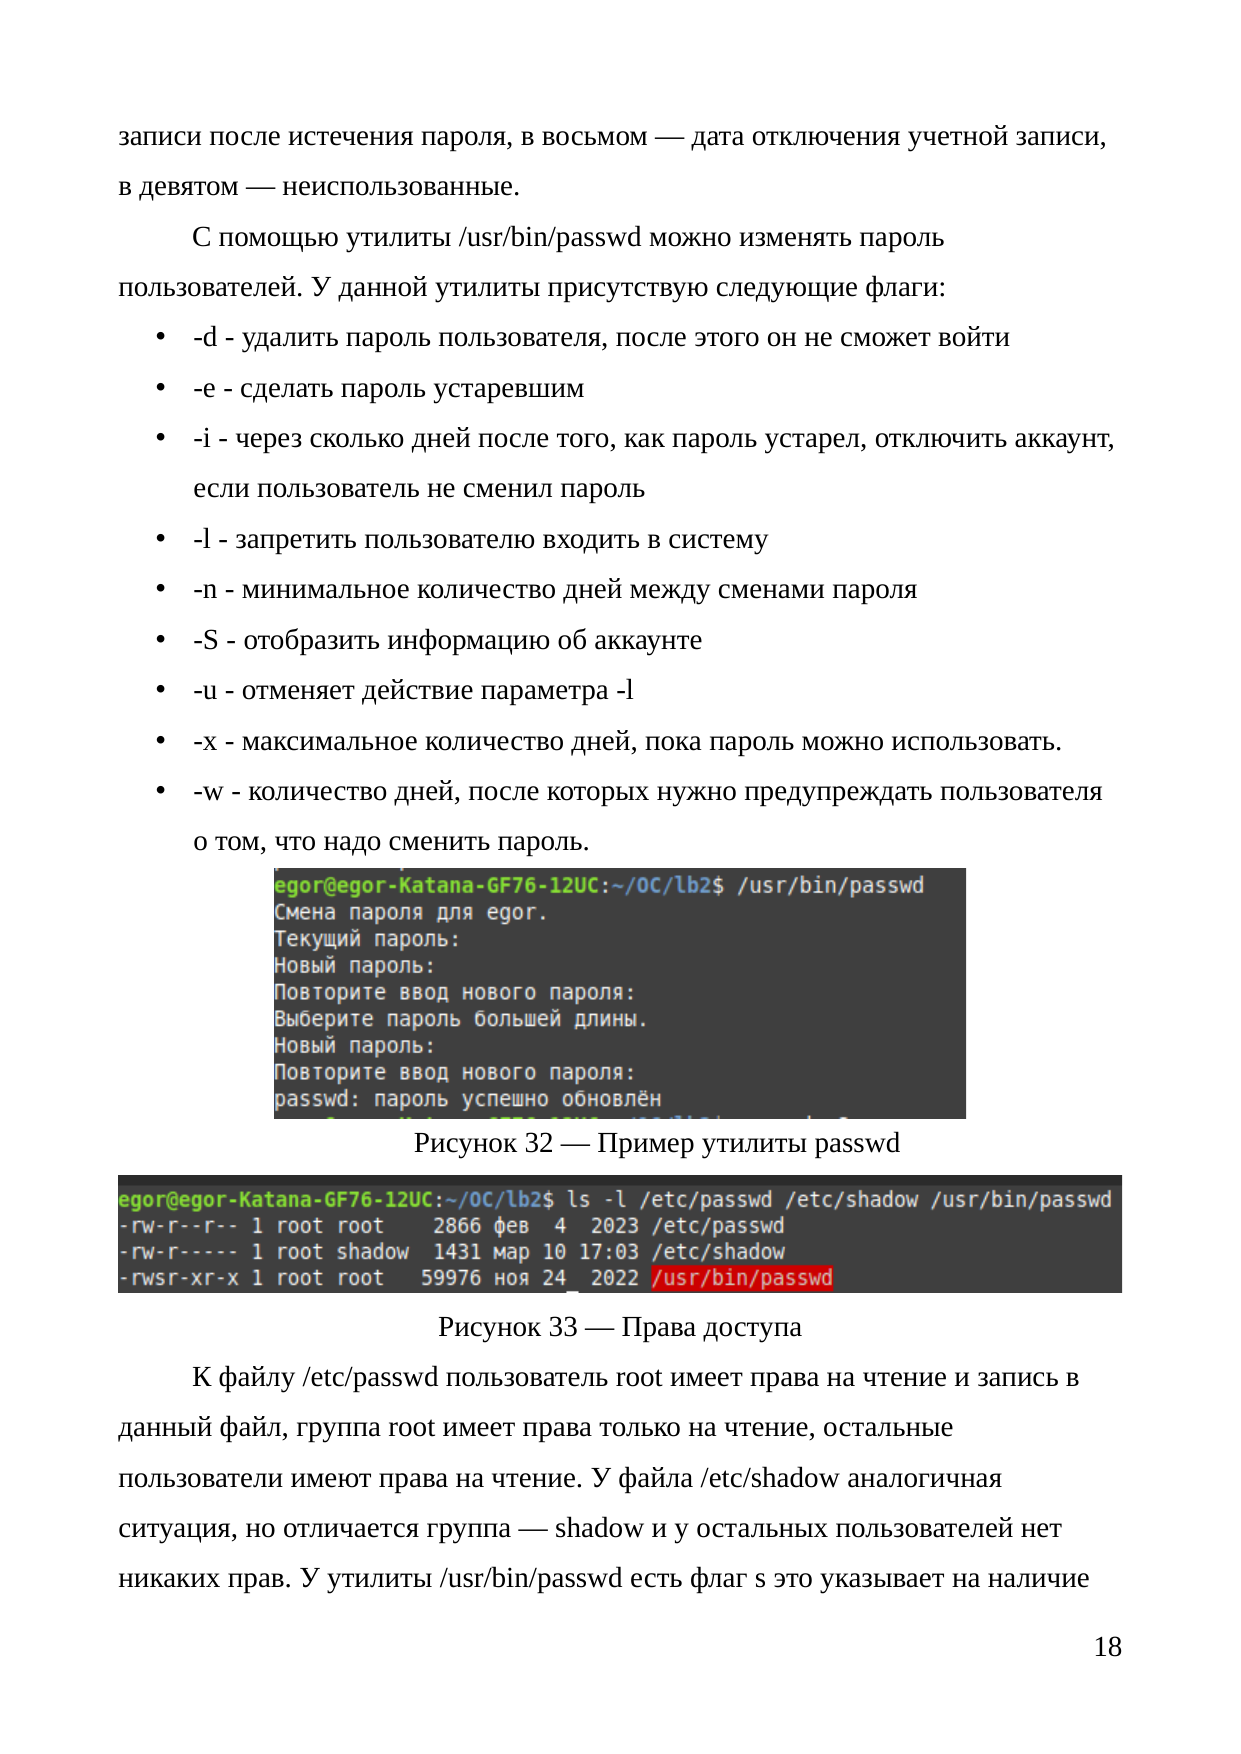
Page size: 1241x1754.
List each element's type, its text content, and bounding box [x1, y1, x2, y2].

subtitle -w - количество дней, после которых нужно предупреждать пользователя о том, что надо сменить пароль. [156, 773, 1122, 857]
subtitle -x - максимальное количество дней, пока пароль можно использовать. [156, 723, 1122, 756]
subtitle К файлу /etc/passwd пользователь root имеет права на чтение и запись в данный файл, группа root имеет права только на чтение, остальные пользователи имеют права на чтение. У файла /etc/shadow аналогичная ситуация, но отличается группа — shadow и у остальных пользователей нет никаких прав. У утилиты /usr/bin/passwd есть флаг s это указывает на наличие [118, 1359, 1122, 1594]
subtitle -d - удалить пароль пользователя, после этого он не сможет войти [156, 319, 1122, 353]
subtitle Рисунок 33 — Права доступа [118, 1293, 1122, 1342]
picture [118, 1175, 1123, 1293]
subtitle -n - минимальное количество дней между сменами пароля [156, 571, 1122, 605]
subtitle -e - сделать пароль устаревшим [156, 370, 1122, 403]
subtitle -i - через сколько дней после того, как пароль устарел, отключить аккаунт, если пользователь не сменил пароль [156, 420, 1122, 504]
picture [274, 868, 967, 1119]
subtitle -S - отобразить информацию об аккаунте [156, 622, 1122, 655]
subtitle С помощью утилиты /usr/bin/passwd можно изменять пароль пользователей. У данной утилиты присутствую следующие флаги: [118, 219, 1122, 303]
subtitle записи после истечения пароля, в восьмом — дата отключения учетной записи, в девятом — неиспользованные. [118, 118, 1122, 202]
subtitle -u - отменяет действие параметра -l [156, 672, 1122, 706]
subtitle Рисунок 32 — Пример утилиты passwd [118, 1125, 1122, 1159]
subtitle -l - запретить пользователю входить в систему [156, 521, 1122, 554]
